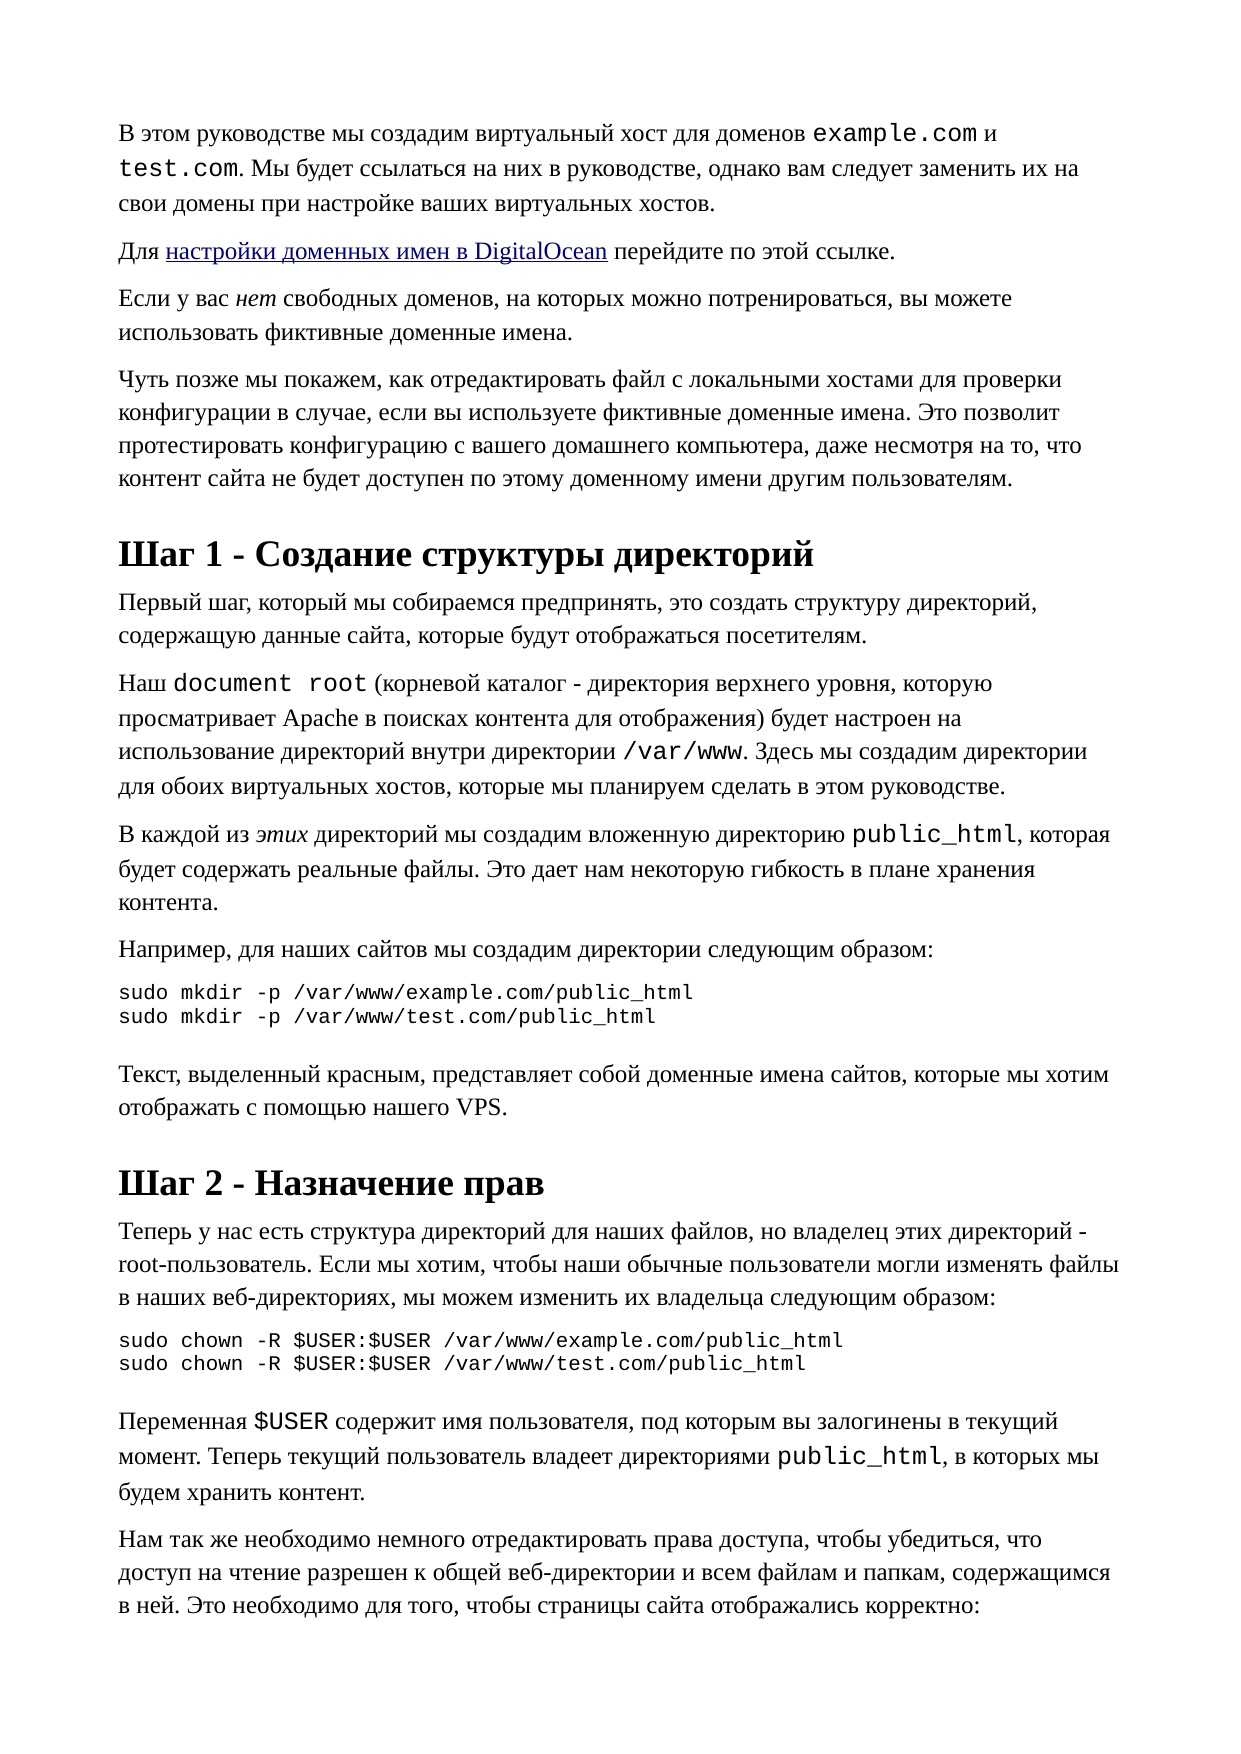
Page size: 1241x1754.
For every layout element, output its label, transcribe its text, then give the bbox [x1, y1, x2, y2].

text sudo mkdir -p /var/www/test.com/public_html [118, 1006, 1122, 1029]
text Переменная $USER содержит имя пользователя, под которым вы залогинены в текущий момент. Теперь текущий пользователь владеет директориями public_html, в которых мы будем хранить контент. [118, 1406, 1122, 1505]
subtitle Шаг 1 - Создание структуры директорий [118, 532, 1122, 575]
text Нам так же необходимо немного отредактировать права доступа, чтобы убедиться, что доступ на чтение разрешен к общей веб-директории и всем файлам и папкам, содержащимся в ней. Это необходимо для того, чтобы страницы сайта отображались корректно: [118, 1524, 1122, 1619]
text В каждой из этих директорий мы создадим вложенную директорию public_html, которая будет содержать реальные файлы. Это дает нам некоторую гибкость в плане хранения контента. [118, 819, 1122, 916]
text sudo chown -R $USER:$USER /var/www/test.com/public_html [118, 1353, 1122, 1377]
text sudo chown -R $USER:$USER /var/www/example.com/public_html [118, 1329, 1122, 1353]
text Теперь у нас есть структура директорий для наших файлов, но владелец этих директорий - root-пользователь. Если мы хотим, чтобы наши обычные пользователи могли изменять файлы в наших веб-директориях, мы можем изменить их владельца следующим образом: [118, 1216, 1122, 1311]
subtitle Шаг 2 - Назначение прав [118, 1160, 1122, 1203]
text Чуть позже мы покажем, как отредактировать файл с локальными хостами для проверки конфигурации в случае, если вы используете фиктивные доменные имена. Это позволит протестировать конфигурацию с вашего домашнего компьютера, даже несмотря на то, что контент сайта не будет доступен по этому доменному имени другим пользователям. [118, 364, 1122, 492]
text Наш document root (корневой каталог - директория верхнего уровня, которую просматривает Apache в поисках контента для отображения) будет настроен на использование директорий внутри директории /var/www. Здесь мы создадим директории для обоих виртуальных хостов, которые мы планируем сделать в этом руководстве. [118, 668, 1122, 800]
text В этом руководстве мы создадим виртуальный хост для доменов example.com и test.com. Мы будет ссылаться на них в руководстве, однако вам следует заменить их на свои домены при настройке ваших виртуальных хостов. [118, 118, 1122, 217]
text Первый шаг, который мы собираемся предпринять, это создать структуру директорий, содержащую данные сайта, которые будут отображаться посетителям. [118, 587, 1122, 649]
text Текст, выделенный красным, представляет собой доменные имена сайтов, которые мы хотим отображать с помощью нашего VPS. [118, 1059, 1122, 1121]
text Например, для наших сайтов мы создадим директории следующим образом: [118, 934, 1122, 963]
text Если у вас нет свободных доменов, на которых можно потренироваться, вы можете использовать фиктивные доменные имена. [118, 283, 1122, 345]
text sudo mkdir -p /var/www/example.com/public_html [118, 982, 1122, 1006]
text Для настройки доменных имен в DigitalOcean перейдите по этой ссылке. [118, 236, 1122, 265]
